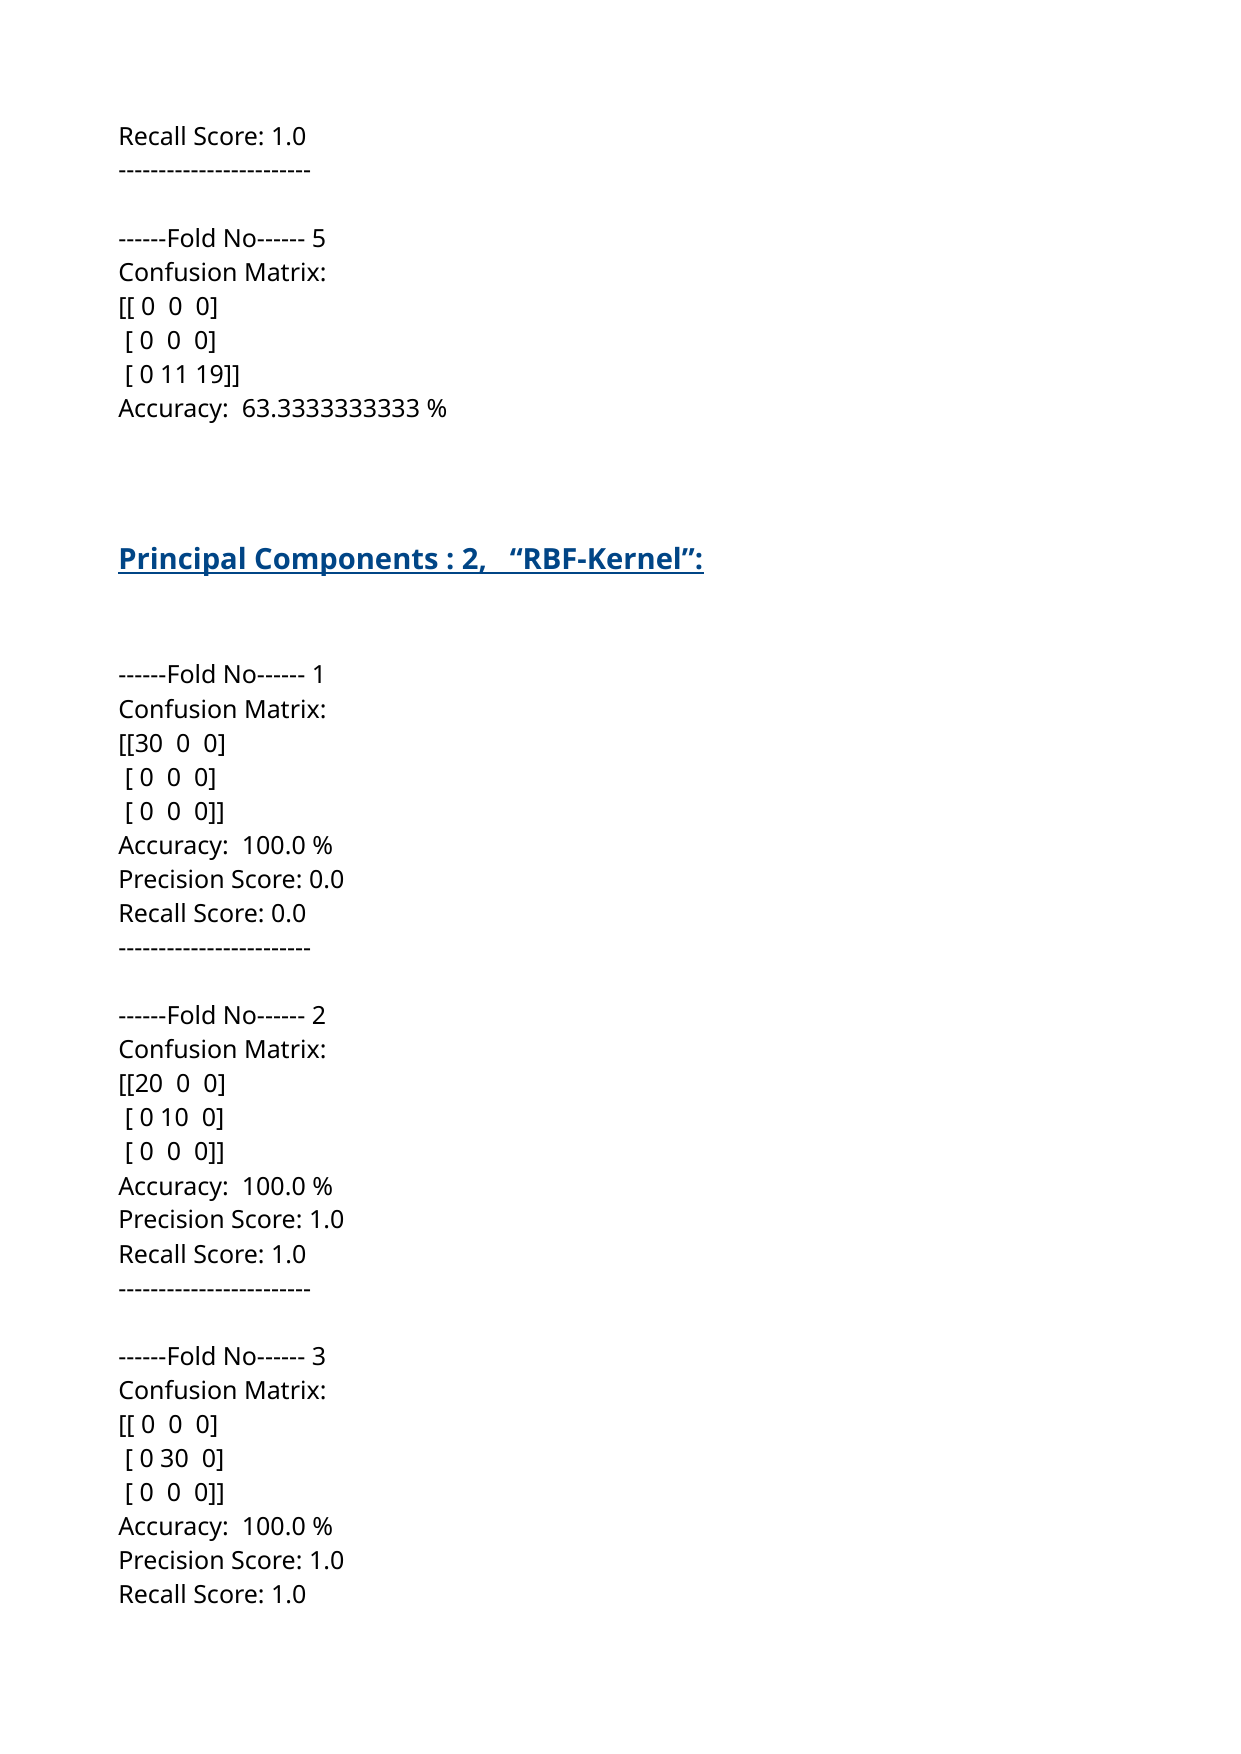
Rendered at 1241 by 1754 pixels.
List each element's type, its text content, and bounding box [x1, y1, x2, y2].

text Recall Score: 1.0 [118, 118, 1122, 152]
text ------Fold No------ 1 [118, 657, 1122, 691]
text Accuracy: 100.0 % [118, 1509, 1122, 1543]
text Principal Components : 2, “RBF-Kernel”: [118, 538, 1122, 578]
text [ 0 0 0]] [118, 1475, 1122, 1509]
text Accuracy: 100.0 % [118, 1168, 1122, 1202]
text [ 0 11 19]] [118, 357, 1122, 391]
text [ 0 0 0]] [118, 793, 1122, 827]
text Confusion Matrix: [118, 691, 1122, 725]
text Recall Score: 1.0 [118, 1236, 1122, 1270]
text Confusion Matrix: [118, 254, 1122, 288]
text ------Fold No------ 5 [118, 220, 1122, 254]
text [ 0 0 0]] [118, 1134, 1122, 1168]
text ------Fold No------ 2 [118, 998, 1122, 1032]
text Confusion Matrix: [118, 1032, 1122, 1066]
text ------------------------ [118, 152, 1122, 186]
text [ 0 0 0] [118, 759, 1122, 793]
text Recall Score: 1.0 [118, 1577, 1122, 1611]
text Confusion Matrix: [118, 1372, 1122, 1407]
text Recall Score: 0.0 [118, 896, 1122, 930]
text [ 0 30 0] [118, 1441, 1122, 1475]
text Accuracy: 63.3333333333 % [118, 391, 1122, 425]
text Precision Score: 1.0 [118, 1543, 1122, 1577]
text Accuracy: 100.0 % [118, 827, 1122, 862]
text [[ 0 0 0] [118, 288, 1122, 322]
text Precision Score: 1.0 [118, 1202, 1122, 1236]
text Precision Score: 0.0 [118, 862, 1122, 896]
text [[ 0 0 0] [118, 1407, 1122, 1441]
text [ 0 0 0] [118, 322, 1122, 357]
text ------Fold No------ 3 [118, 1338, 1122, 1372]
text ------------------------ [118, 1270, 1122, 1304]
text [ 0 10 0] [118, 1100, 1122, 1134]
text [[20 0 0] [118, 1066, 1122, 1100]
text [[30 0 0] [118, 725, 1122, 759]
text ------------------------ [118, 930, 1122, 964]
